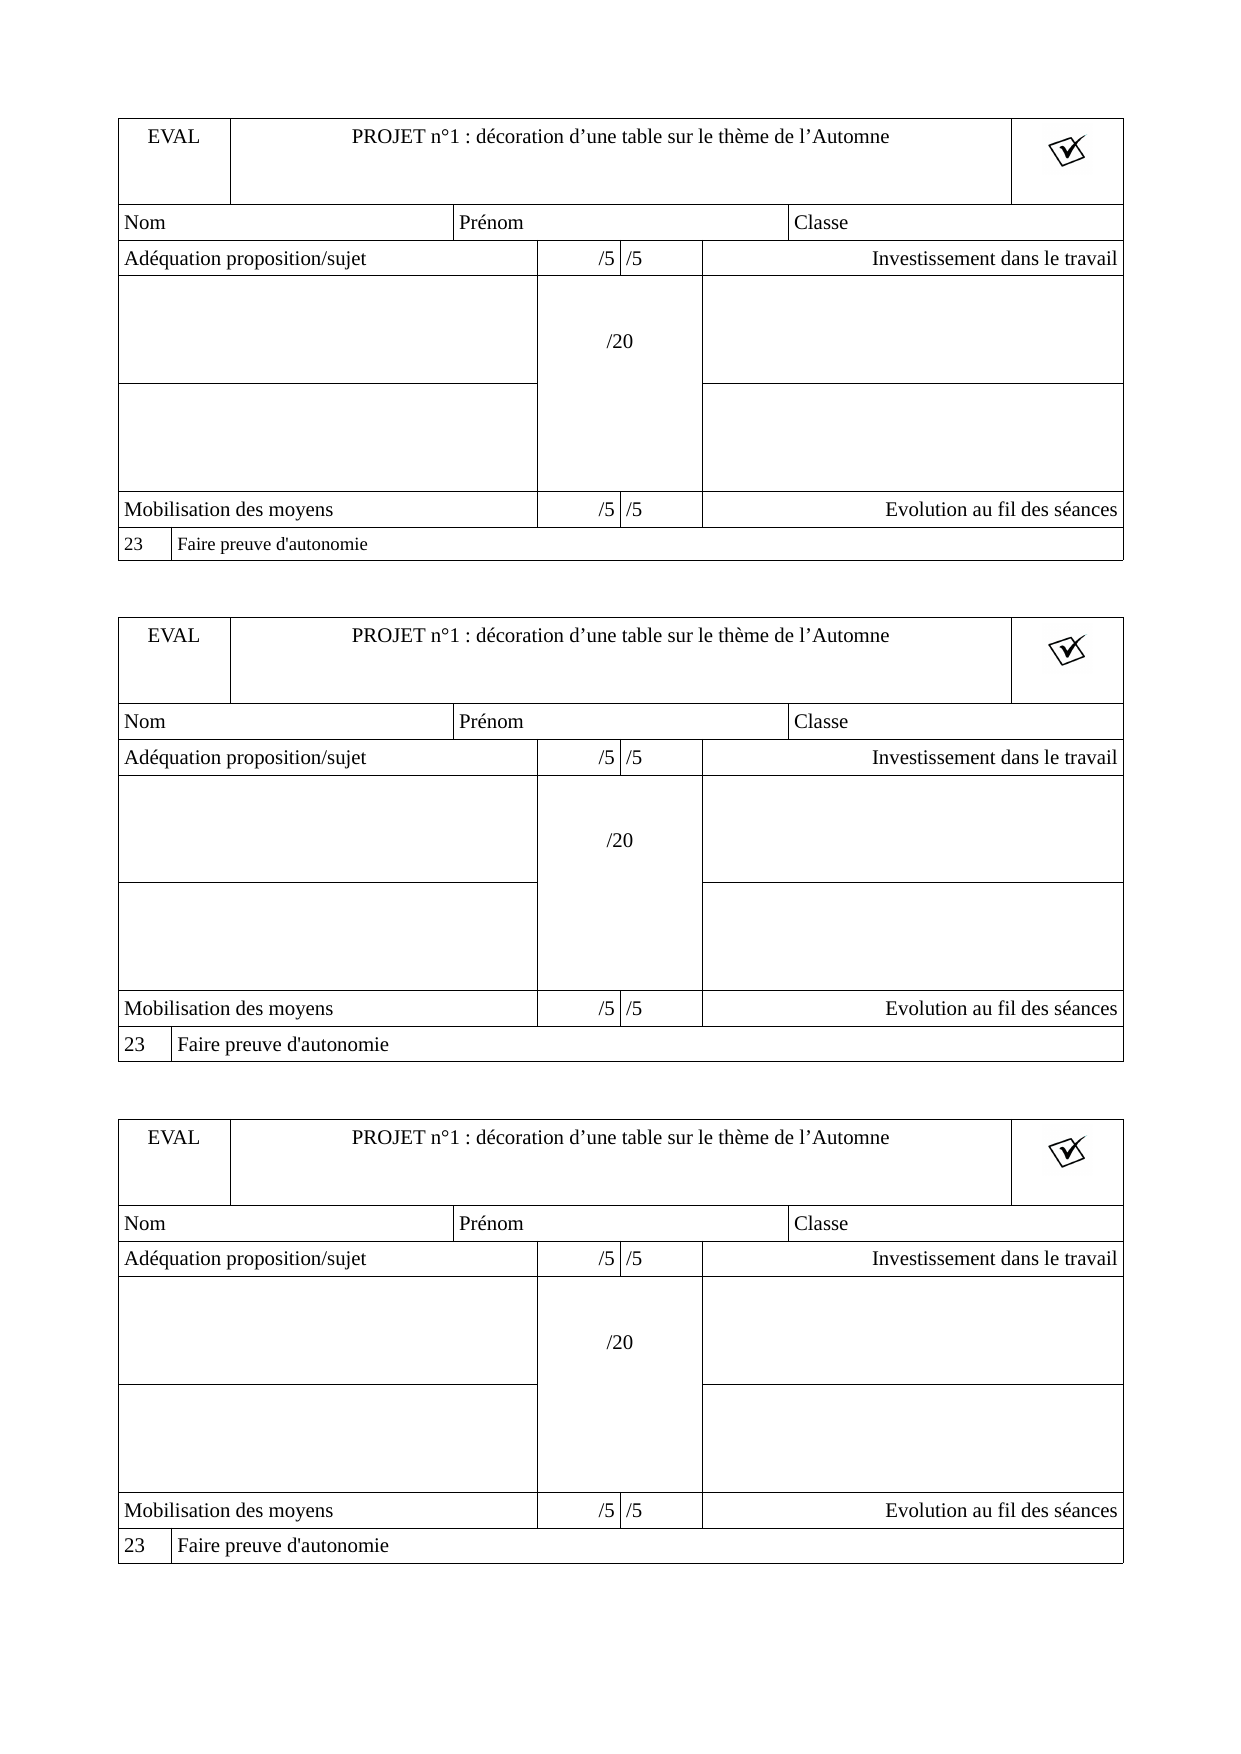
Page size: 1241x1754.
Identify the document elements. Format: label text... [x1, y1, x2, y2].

table_cell [703, 1277, 1123, 1384]
table_cell /5 [621, 1493, 702, 1527]
table_cell Prénom [454, 205, 788, 240]
table_cell Mobilisation des moyens [119, 1493, 537, 1527]
table_cell /5 [538, 492, 620, 527]
table_cell 23 [119, 1027, 171, 1061]
table_header [1012, 674, 1123, 703]
table_cell Evolution au fil des séances [703, 991, 1123, 1026]
table_header [1012, 119, 1123, 204]
table_cell /5 [538, 241, 620, 275]
table_cell /20 [538, 776, 702, 990]
table_cell /20 [538, 1277, 702, 1492]
table_header EVAL [119, 1120, 230, 1205]
table_cell Nom [119, 704, 453, 739]
table_cell [703, 1385, 1123, 1492]
table_cell Prénom [454, 1206, 788, 1241]
table_cell /5 [538, 991, 620, 1026]
table_cell Classe [789, 205, 1123, 240]
table_cell [703, 384, 1123, 491]
table_header [1012, 618, 1123, 673]
table_cell /5 [621, 492, 702, 527]
table_cell Nom [119, 205, 453, 240]
table_cell Adéquation proposition/sujet [119, 241, 537, 275]
table_cell Adéquation proposition/sujet [119, 740, 537, 774]
picture [1042, 623, 1093, 674]
table_header PROJET n°1 : décoration d’une table sur le thème de l’Automne [231, 1120, 1011, 1205]
table_cell Faire preuve d'autonomie [172, 1529, 1123, 1563]
table_cell Classe [789, 704, 1123, 739]
table_header PROJET n°1 : décoration d’une table sur le thème de l’Automne [231, 618, 1011, 703]
table_cell /5 [621, 991, 702, 1026]
table_cell Investissement dans le travail [703, 241, 1123, 275]
table_cell /5 [621, 241, 702, 275]
table_cell [703, 776, 1123, 882]
table_header EVAL [119, 618, 230, 703]
table_cell Mobilisation des moyens [119, 991, 537, 1026]
table_cell [119, 384, 537, 491]
table_cell 23 [119, 528, 171, 560]
table_cell /5 [621, 1242, 702, 1276]
table_cell [119, 883, 537, 990]
table_cell [119, 1277, 537, 1384]
table_cell Mobilisation des moyens [119, 492, 537, 527]
table_cell /5 [538, 1493, 620, 1527]
table_cell Adéquation proposition/sujet [119, 1242, 537, 1276]
table_cell [119, 276, 537, 383]
table_cell /5 [621, 740, 702, 774]
table_cell [119, 776, 537, 882]
table_cell /20 [538, 276, 702, 491]
table_cell Evolution au fil des séances [703, 492, 1123, 527]
table_cell 23 [119, 1529, 171, 1563]
table_cell Nom [119, 1206, 453, 1241]
picture [1042, 123, 1093, 175]
table_cell Investissement dans le travail [703, 740, 1123, 774]
table_cell Classe [789, 1206, 1123, 1241]
table_cell Faire preuve d'autonomie [172, 528, 1123, 560]
table_cell /5 [538, 1242, 620, 1276]
table_cell Evolution au fil des séances [703, 1493, 1123, 1527]
table_cell Prénom [454, 704, 788, 739]
table_cell [119, 1385, 537, 1492]
table_header EVAL [119, 119, 230, 204]
table_cell Investissement dans le travail [703, 1242, 1123, 1276]
table_cell [703, 883, 1123, 990]
table_cell /5 [538, 740, 620, 774]
table_header PROJET n°1 : décoration d’une table sur le thème de l’Automne [231, 119, 1011, 204]
picture [1042, 1124, 1093, 1176]
table_cell [703, 276, 1123, 383]
table_cell Faire preuve d'autonomie [172, 1027, 1123, 1061]
table_header [1012, 1120, 1123, 1205]
